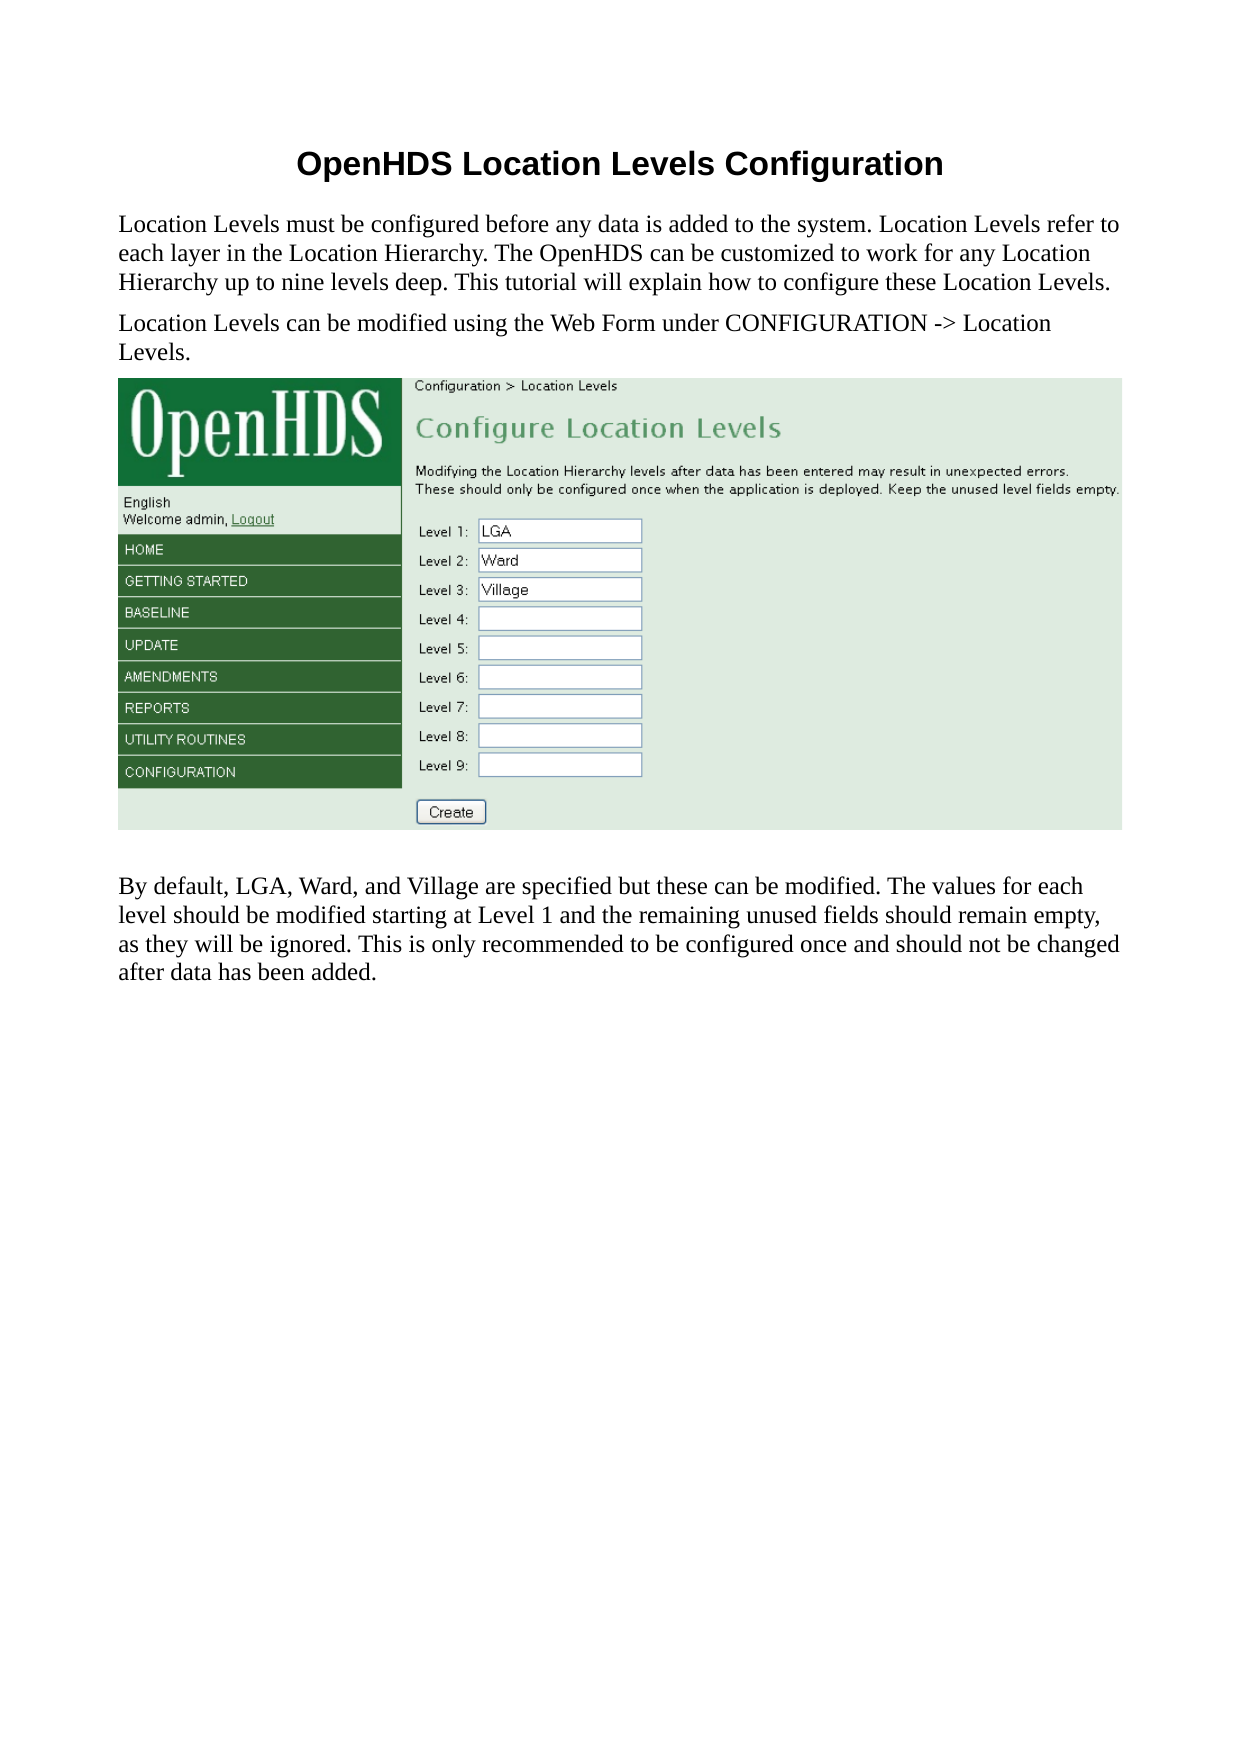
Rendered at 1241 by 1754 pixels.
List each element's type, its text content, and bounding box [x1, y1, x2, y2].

text Location Levels can be modified using the Web Form under CONFIGURATION -> Location Levels. [118, 308, 1122, 366]
text Location Levels must be configured before any data is added to the system. Location Levels refer to each layer in the Location Hierarchy. The OpenHDS can be customized to work for any Location Hierarchy up to nine levels deep. This tutorial will explain how to configure these Location Levels. [118, 209, 1122, 296]
text By default, LGA, Ward, and Village are specified but these can be modified. The values for each level should be modified starting at Level 1 and the remaining unused fields should remain empty, as they will be ignored. This is only recommended to be configured once and should not be changed after data has been added. [118, 871, 1122, 986]
picture [118, 378, 1123, 830]
subtitle OpenHDS Location Levels Configuration [118, 144, 1122, 182]
